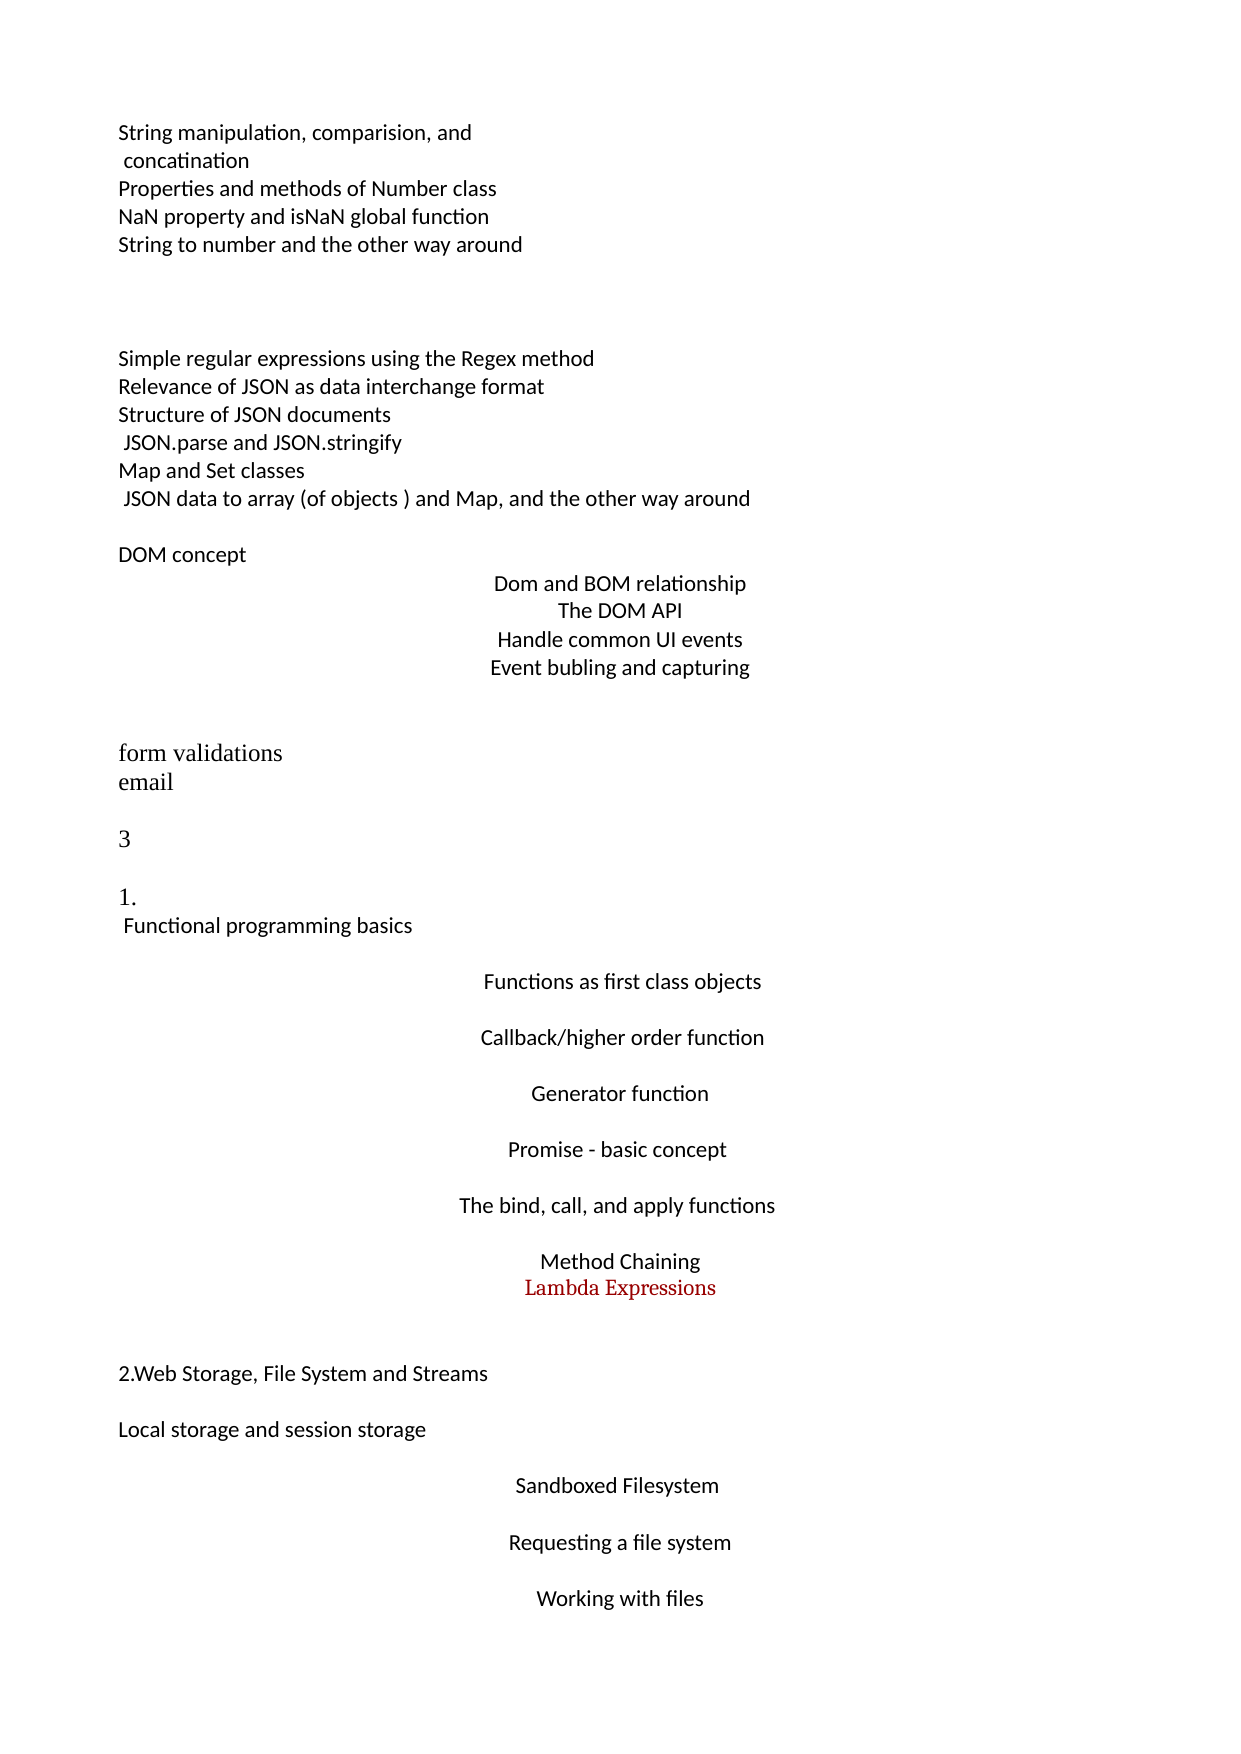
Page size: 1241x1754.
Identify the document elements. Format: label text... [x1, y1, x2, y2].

text Local storage and session storage [118, 1416, 1122, 1444]
text Promise - basic concept [118, 1135, 1122, 1163]
text Properties and methods of Number class [118, 174, 1122, 202]
text 2.Web Storage, File System and Streams [118, 1359, 1122, 1387]
text String to number and the other way around [118, 230, 1122, 258]
text Structure of JSON documents [118, 401, 1122, 428]
text The bind, call, and apply functions [118, 1191, 1122, 1219]
text DOM concept [118, 541, 1122, 569]
text Method Chaining [118, 1247, 1122, 1275]
text String manipulation, comparision, and [118, 118, 1122, 146]
text Requesting a file system [118, 1528, 1122, 1556]
text concatination [118, 146, 1122, 174]
text Sandboxed Filesystem [118, 1472, 1122, 1500]
text Functional programming basics [118, 911, 1122, 939]
text Functions as first class objects [118, 967, 1122, 995]
text 1. [118, 882, 1122, 911]
text Dom and BOM relationship [118, 569, 1122, 597]
text Generator function [118, 1079, 1122, 1107]
text Working with files [118, 1584, 1122, 1612]
text Relevance of JSON as data interchange format [118, 372, 1122, 401]
text JSON data to array (of objects ) and Map, and the other way around [118, 484, 1122, 513]
text 3 [118, 824, 1122, 853]
text Map and Set classes [118, 457, 1122, 484]
text Callback/higher order function [118, 1023, 1122, 1051]
text NaN property and isNaN global function [118, 202, 1122, 230]
text Lambda Expressions [118, 1275, 1122, 1301]
text Event bubling and capturing [118, 653, 1122, 681]
text Handle common UI events [118, 625, 1122, 653]
text The DOM API [118, 597, 1122, 625]
text Simple regular expressions using the Regex method [118, 344, 1122, 372]
text form validations [118, 738, 1122, 767]
text email [118, 767, 1122, 796]
text JSON.parse and JSON.stringify [118, 428, 1122, 457]
